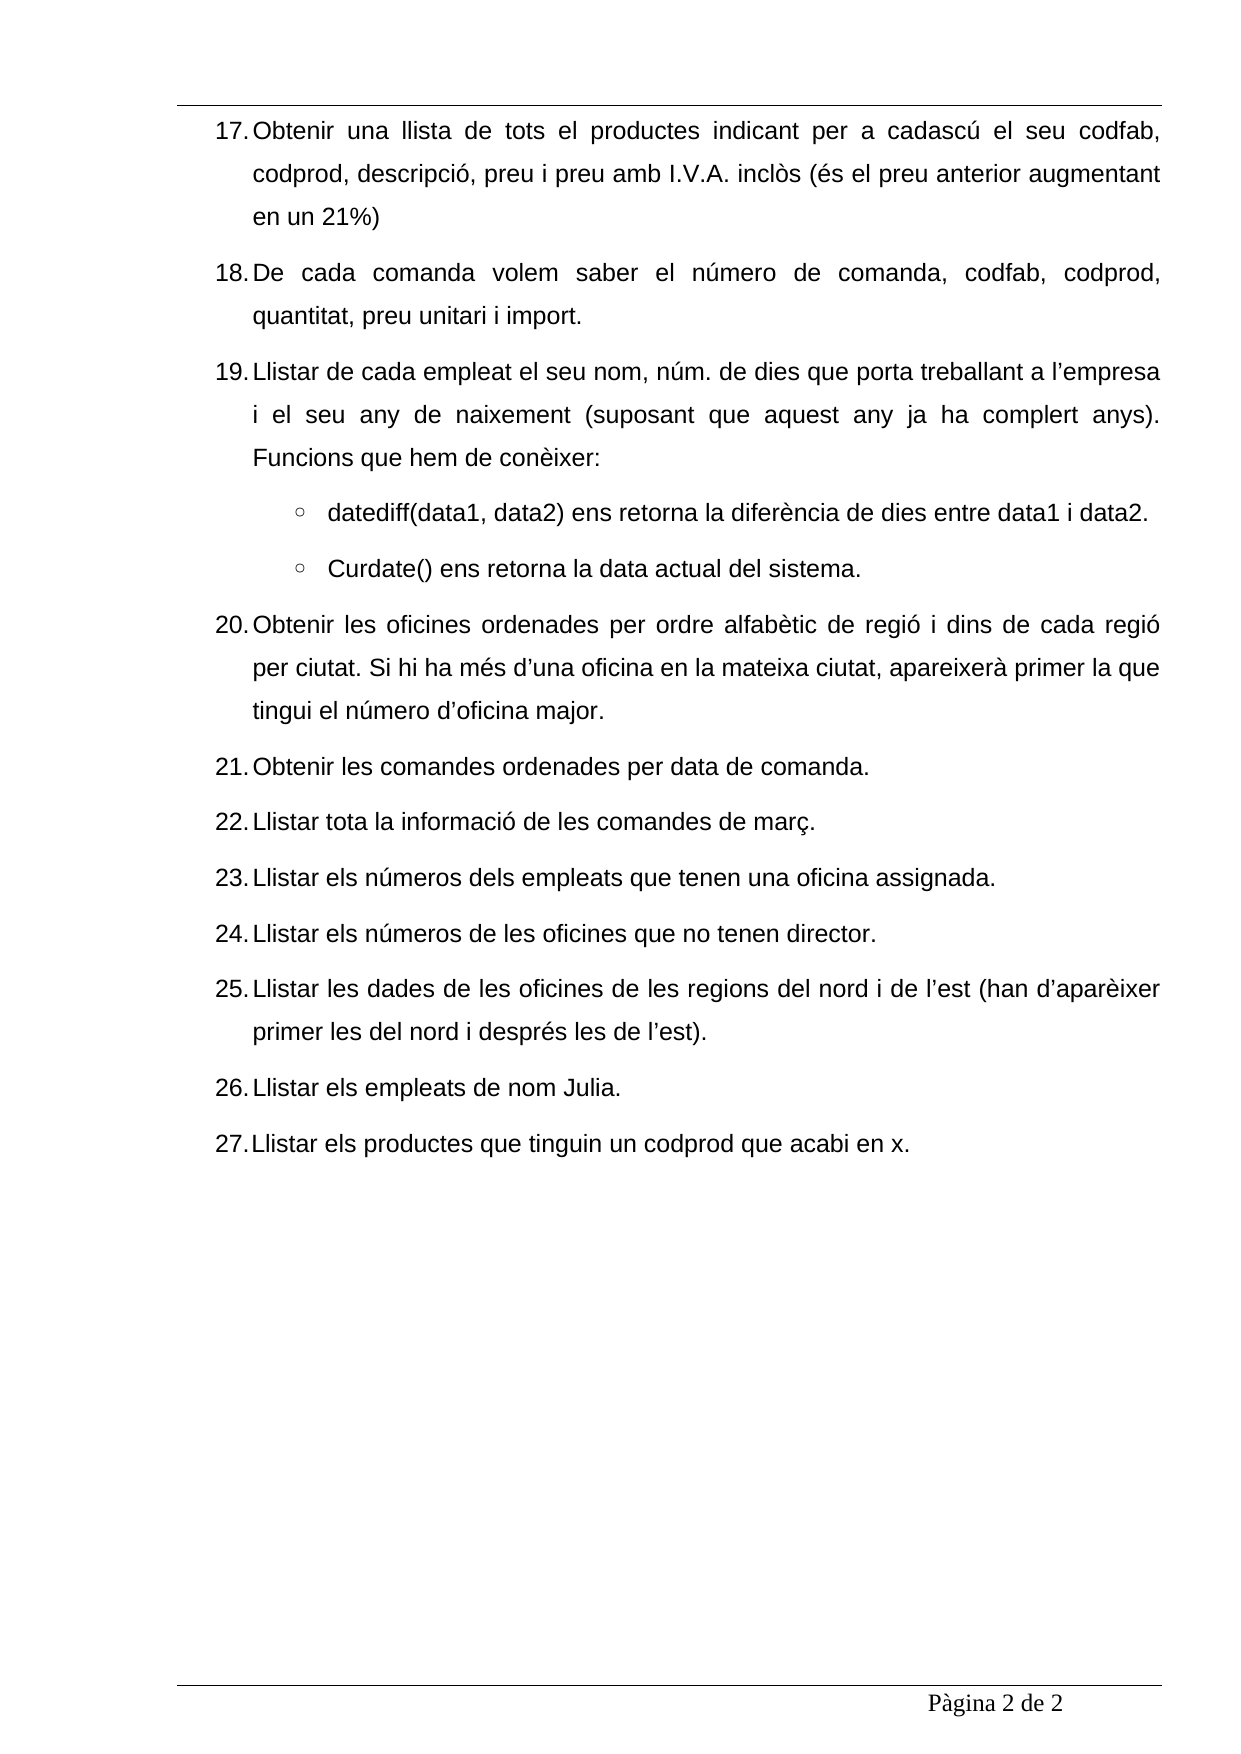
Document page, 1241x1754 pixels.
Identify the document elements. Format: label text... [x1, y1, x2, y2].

list Llistar els empleats de nom Julia. [215, 1073, 1162, 1102]
list De cada comanda volem saber el número de comanda, codfab, codprod, quantitat, preu unitari i import. [215, 258, 1162, 329]
list Llistar les dades de les oficines de les regions del nord i de l’est (han d’aparèixer primer les del nord i després les de l’est). [215, 974, 1162, 1046]
list Obtenir les comandes ordenades per data de comanda. [215, 752, 1162, 780]
list Obtenir una llista de tots el productes indicant per a cadascú el seu codfab, codprod, descripció, preu i preu amb I.V.A. inclòs (és el preu anterior augmentant en un 21%) [215, 116, 1162, 231]
list Llistar els productes que tinguin un codprod que acabi en x. [215, 1128, 1162, 1157]
list Obtenir les oficines ordenades per ordre alfabètic de regió i dins de cada regió per ciutat. Si hi ha més d’una oficina en la mateixa ciutat, apareixerà primer la que tingui el número d’oficina major. [215, 610, 1162, 725]
list Llistar els números de les oficines que no tenen director. [215, 918, 1162, 947]
list Llistar de cada empleat el seu nom, núm. de dies que porta treballant a l’empresa i el seu any de naixement (suposant que aquest any ja ha complert anys). Funcions que hem de conèixer: [215, 356, 1162, 471]
list Llistar tota la informació de les comandes de març. [215, 807, 1162, 836]
list datediff(data1, data2) ens retorna la diferència de dies entre data1 i data2. [290, 498, 1162, 527]
list Llistar els números dels empleats que tenen una oficina assignada. [215, 863, 1162, 892]
list Curdate() ens retorna la data actual del sistema. [290, 554, 1162, 583]
